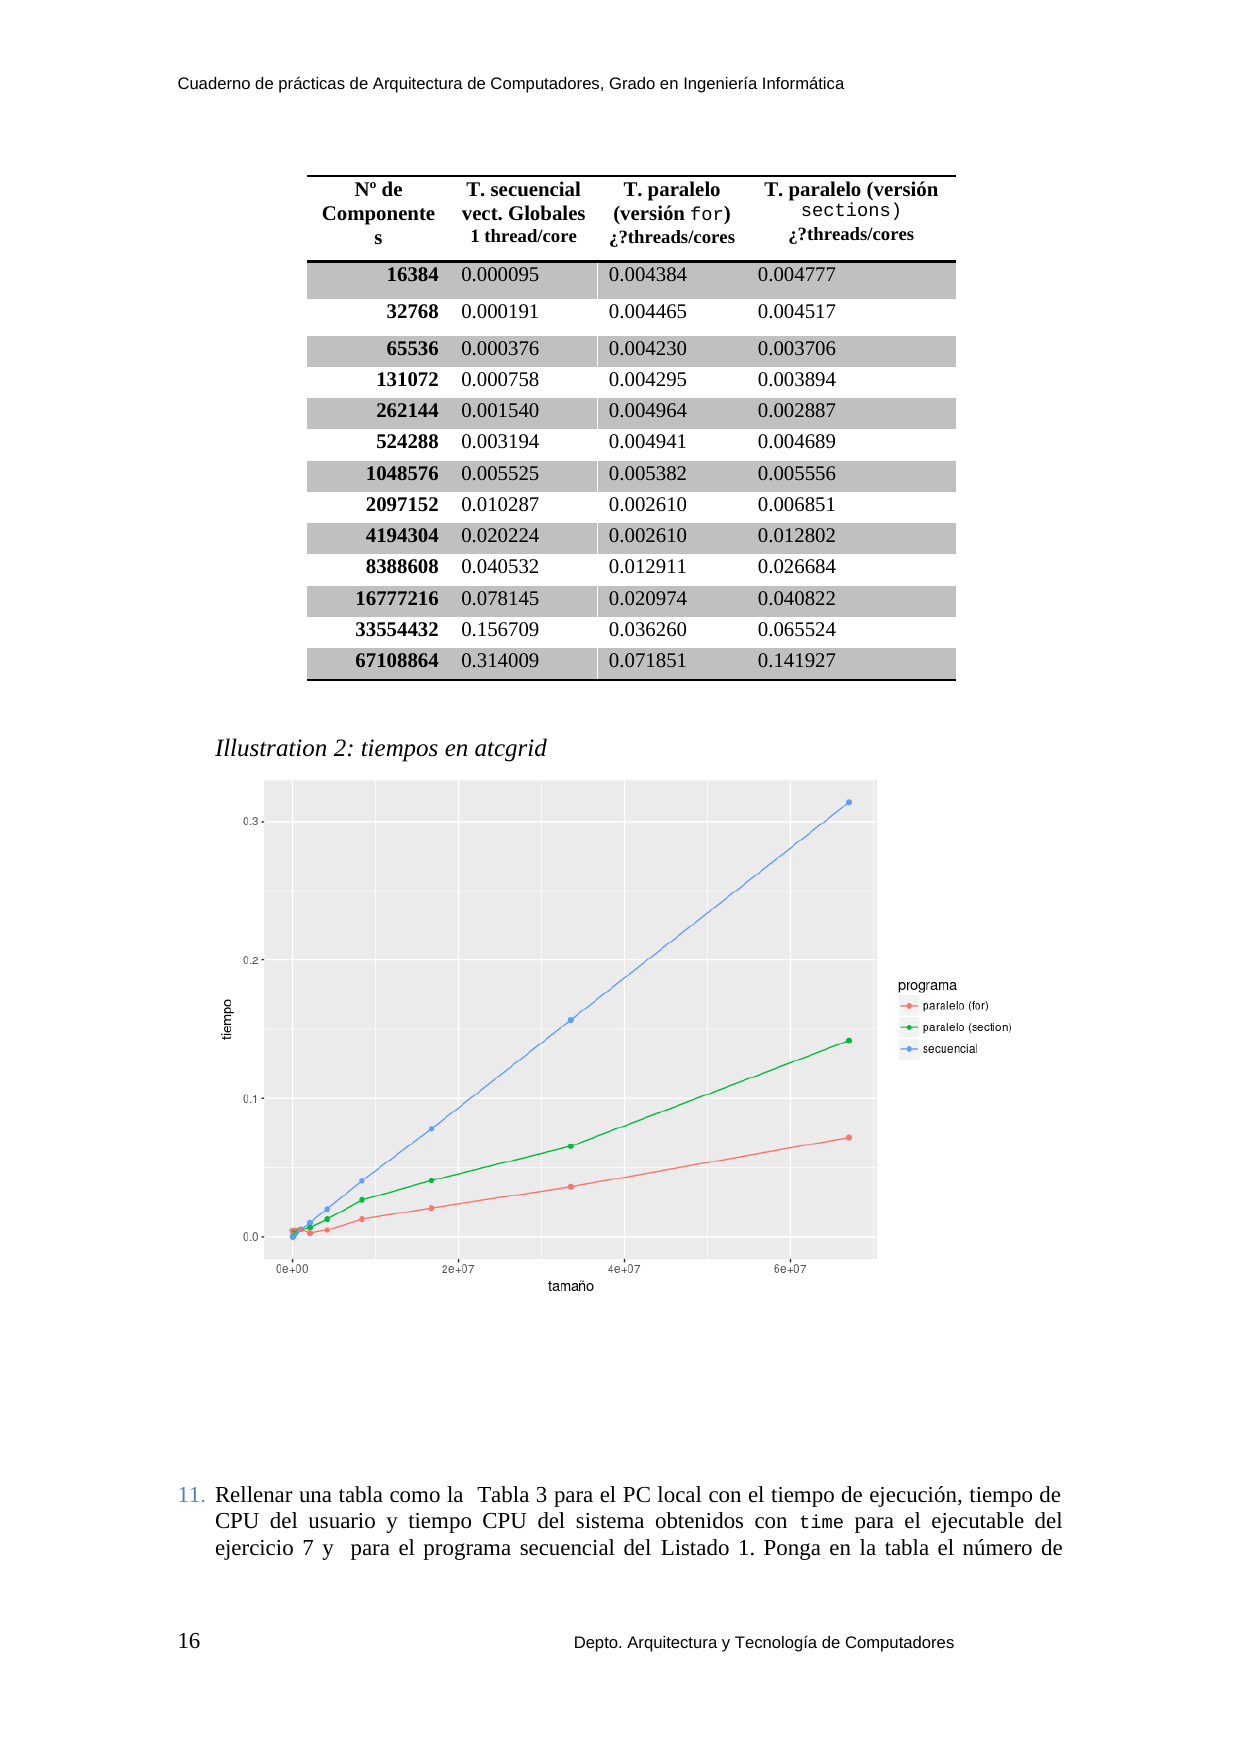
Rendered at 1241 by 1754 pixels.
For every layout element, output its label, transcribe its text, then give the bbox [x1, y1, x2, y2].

table_cell 0.012802 [746, 523, 956, 554]
table_header T. paralelo (versión for) ¿?threads/cores [598, 177, 746, 260]
table_cell 67108864 [307, 648, 450, 679]
table_cell 33554432 [307, 617, 450, 648]
table_cell 0.156709 [450, 617, 597, 648]
table_cell 0.006851 [746, 492, 956, 523]
table_cell 0.141927 [746, 648, 956, 679]
table_cell 0.000376 [450, 336, 597, 367]
table_cell 0.071851 [598, 648, 746, 679]
table_cell 1048576 [307, 461, 450, 492]
table_cell 0.002887 [746, 398, 956, 429]
table_cell 0.005382 [598, 461, 746, 492]
table_cell 0.004517 [746, 299, 956, 336]
table_cell 0.004777 [746, 263, 956, 299]
picture [214, 773, 1026, 1297]
table_cell 0.004465 [598, 299, 746, 336]
table_cell 0.012911 [598, 554, 746, 586]
table_header T. secuencial vect. Globales 1 thread/core [450, 177, 597, 260]
table_cell 0.003706 [746, 336, 956, 367]
table_cell 16777216 [307, 586, 450, 617]
table_cell 262144 [307, 398, 450, 429]
table_cell 0.005556 [746, 461, 956, 492]
table_cell 0.004295 [598, 367, 746, 398]
table_cell 0.004941 [598, 429, 746, 461]
table_header T. paralelo (versión sections) ¿?threads/cores [746, 177, 956, 260]
table_cell 0.314009 [450, 648, 597, 679]
table_cell 0.078145 [450, 586, 597, 617]
table_cell 0.065524 [746, 617, 956, 648]
table_cell 0.000095 [450, 263, 597, 299]
table_cell 32768 [307, 299, 450, 336]
table_cell 0.040532 [450, 554, 597, 586]
table_cell 0.004689 [746, 429, 956, 461]
table_cell 524288 [307, 429, 450, 461]
table_cell [177, 148, 1086, 681]
table_cell 0.003194 [450, 429, 597, 461]
table_cell 0.005525 [450, 461, 597, 492]
table_cell 2097152 [307, 492, 450, 523]
table_cell 0.002610 [598, 523, 746, 554]
table_cell 4194304 [307, 523, 450, 554]
table_cell 0.040822 [746, 586, 956, 617]
table_cell 0.010287 [450, 492, 597, 523]
table_cell 0.001540 [450, 398, 597, 429]
text Illustration 2: tiempos en atcgrid [215, 733, 1026, 761]
table_cell 0.004964 [598, 398, 746, 429]
table_cell 0.004230 [598, 336, 746, 367]
table_cell 16384 [307, 263, 450, 299]
table_cell 0.000758 [450, 367, 597, 398]
table_cell 65536 [307, 336, 450, 367]
table_cell 0.002610 [598, 492, 746, 523]
table_cell 0.026684 [746, 554, 956, 586]
list Rellenar una tabla como la Tabla 3 para el PC local con el tiempo de ejecución, tiempo de CPU del usuario y tiempo CPU del sistema obtenidos con time para el ejecutable del ejercicio 7 y para el programa secuencial del Listado 1. Ponga en la tabla el número de [177, 1481, 1063, 1560]
table_cell 0.036260 [598, 617, 746, 648]
table_cell 0.000191 [450, 299, 597, 336]
table_cell 131072 [307, 367, 450, 398]
table_cell 0.020224 [450, 523, 597, 554]
table_cell 8388608 [307, 554, 450, 586]
table_cell 0.020974 [598, 586, 746, 617]
table_cell 0.004384 [598, 263, 746, 299]
table_header Nº de Componentes [307, 177, 450, 260]
table_cell 0.003894 [746, 367, 956, 398]
